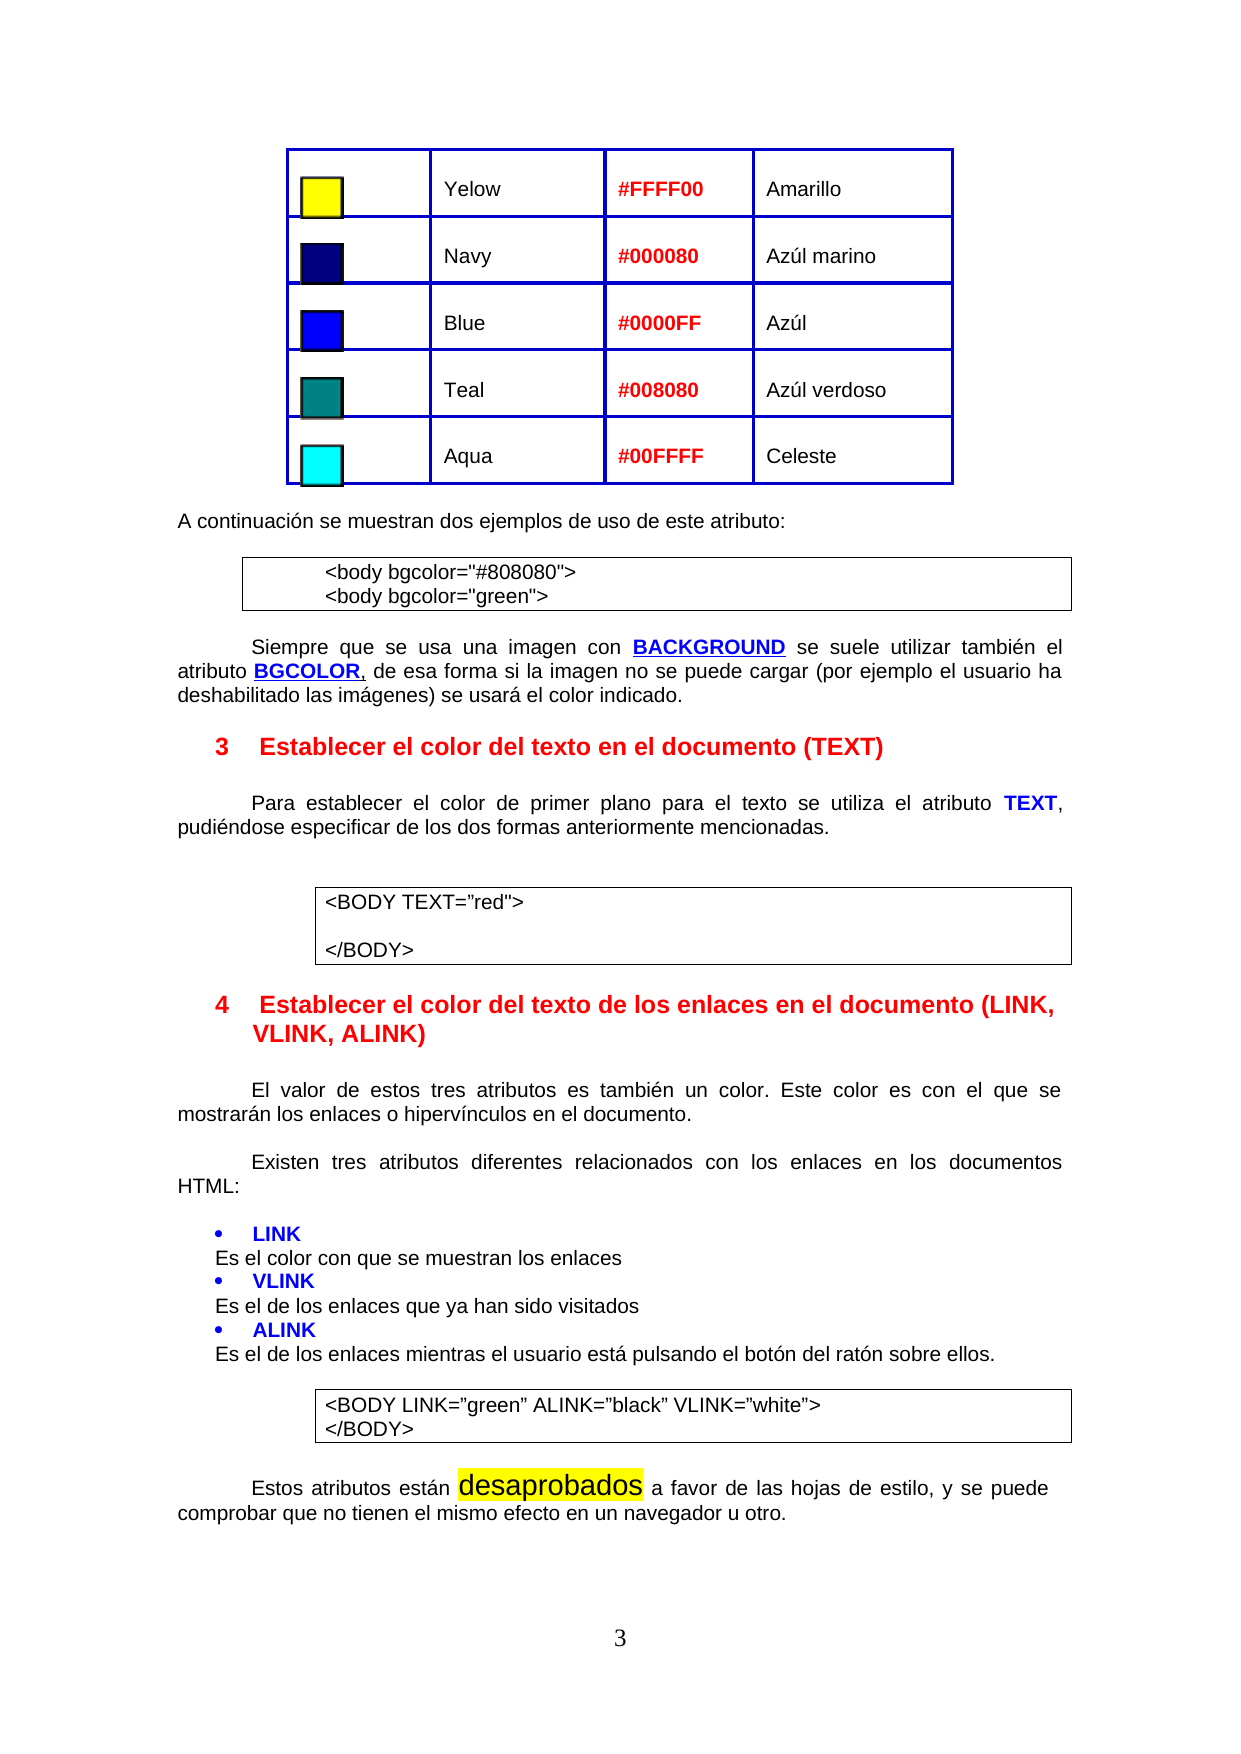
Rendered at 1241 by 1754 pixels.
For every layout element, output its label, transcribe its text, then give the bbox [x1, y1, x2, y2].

text Siempre que se usa una imagen con BACKGROUND se suele utilizar también el atributo BGCOLOR, de esa forma si la imagen no se puede cargar (por ejemplo el usuario ha deshabilitado las imágenes) se usará el color indicado. [177, 635, 1063, 707]
subtitle Establecer el color del texto en el documento (TEXT) [215, 732, 1063, 761]
table_cell [289, 285, 429, 348]
list ALINK [215, 1317, 1063, 1341]
table_cell [289, 151, 429, 214]
table_cell Celeste [755, 418, 951, 482]
subtitle Establecer el color del texto de los enlaces en el documento (LINK, VLINK, ALINK) [215, 990, 1063, 1047]
text <body bgcolor="green"> [243, 581, 1071, 610]
text Es el de los enlaces que ya han sido visitados [215, 1293, 1063, 1317]
table_cell [289, 351, 429, 415]
text <body bgcolor="#808080"> [243, 558, 1071, 581]
table_cell Azúl marino [755, 218, 951, 281]
table_cell Azúl [755, 285, 951, 348]
text Estos atributos están desaprobados a favor de las hojas de estilo, y se puede comprobar que no tienen el mismo efecto en un navegador u otro. [177, 1467, 1050, 1525]
table_cell #000080 [607, 218, 752, 281]
text <BODY TEXT=”red"> [316, 888, 1071, 911]
table_cell Amarillo [755, 151, 951, 214]
table_cell #00FFFF [607, 418, 752, 482]
table_cell Navy [432, 218, 603, 281]
picture [300, 444, 344, 487]
text <BODY LINK=”green” ALINK=”black” VLINK=”white”> </BODY> [316, 1390, 1071, 1442]
text Para establecer el color de primer plano para el texto se utiliza el atributo TEXT, pudiéndose especificar de los dos formas anteriormente mencionadas. [177, 791, 1063, 839]
text A continuación se muestran dos ejemplos de uso de este atributo: [177, 509, 1063, 533]
table_cell Azúl verdoso [755, 351, 951, 415]
table_cell Blue [432, 285, 603, 348]
list VLINK [215, 1269, 1063, 1293]
table_cell [289, 418, 429, 482]
picture [300, 243, 344, 285]
picture [300, 176, 344, 219]
picture [300, 310, 344, 352]
text </BODY> [316, 911, 1071, 964]
picture [300, 377, 344, 420]
table_cell #0000FF [607, 285, 752, 348]
text El valor de estos tres atributos es también un color. Este color es con el que se mostrarán los enlaces o hipervínculos en el documento. [177, 1078, 1063, 1126]
table_cell Aqua [432, 418, 603, 482]
table_cell #FFFF00 [607, 151, 752, 214]
text Es el de los enlaces mientras el usuario está pulsando el botón del ratón sobre ellos. [215, 1341, 1063, 1365]
list LINK [215, 1221, 1063, 1245]
table_cell #008080 [607, 351, 752, 415]
text Existen tres atributos diferentes relacionados con los enlaces en los documentos HTML: [177, 1149, 1063, 1197]
text Es el color con que se muestran los enlaces [215, 1245, 1063, 1269]
table_cell [289, 218, 429, 281]
table_cell Yelow [432, 151, 603, 214]
table_cell Teal [432, 351, 603, 415]
